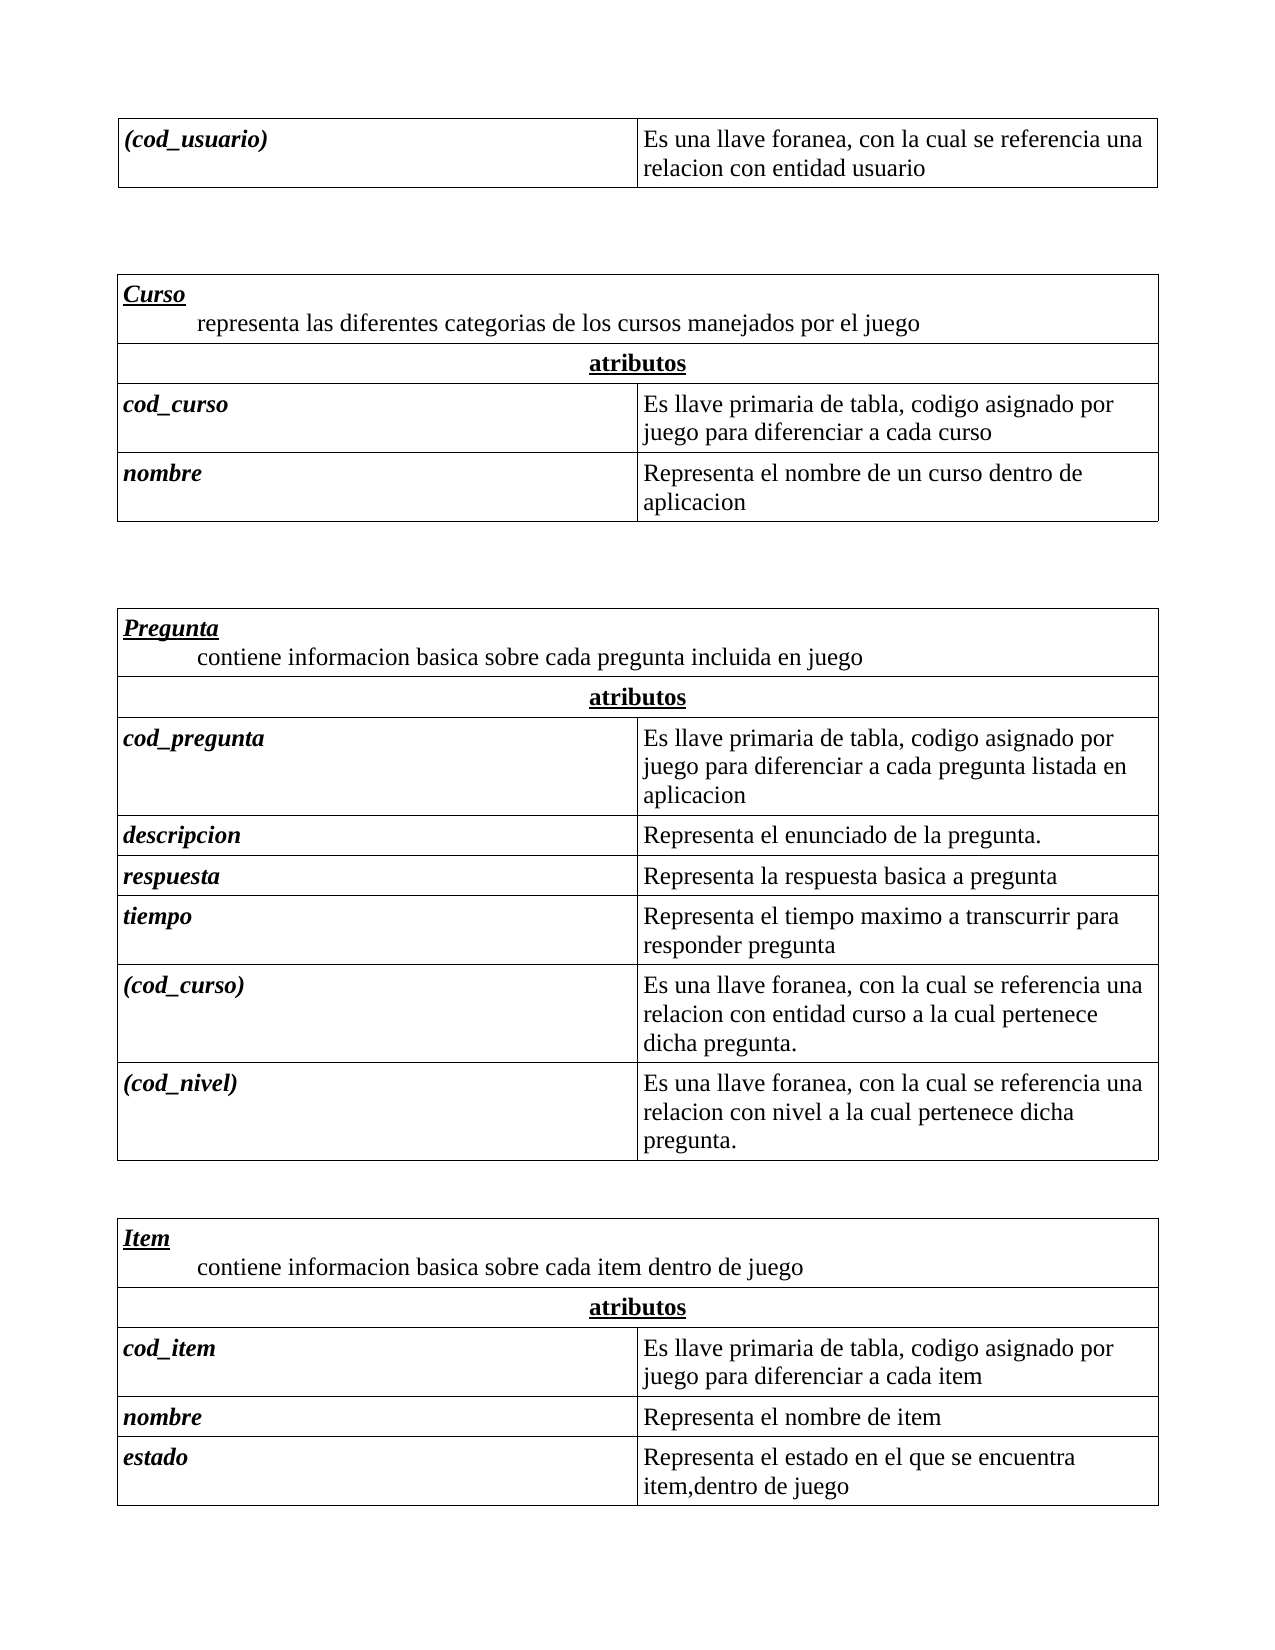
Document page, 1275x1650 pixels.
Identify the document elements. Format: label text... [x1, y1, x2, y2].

table_header Item contiene informacion basica sobre cada item dentro de juego [118, 1219, 1158, 1287]
table_cell Es una llave foranea, con la cual se referencia una relacion con entidad usuario [638, 119, 1157, 187]
table_cell cod_pregunta [118, 718, 637, 814]
table_cell nombre [118, 453, 637, 521]
table_cell Representa la respuesta basica a pregunta [638, 856, 1158, 895]
table_cell Es una llave foranea, con la cual se referencia una relacion con entidad curso a la cual pertenece dicha pregunta. [638, 965, 1158, 1062]
table_cell cod_item [118, 1328, 637, 1396]
table_header Pregunta contiene informacion basica sobre cada pregunta incluida en juego [118, 609, 1158, 676]
table_cell Es llave primaria de tabla, codigo asignado por juego para diferenciar a cada curso [638, 384, 1158, 452]
table_cell Es llave primaria de tabla, codigo asignado por juego para diferenciar a cada item [638, 1328, 1158, 1396]
table_cell respuesta [118, 856, 637, 895]
table_cell cod_curso [118, 384, 637, 452]
table_cell atributos [118, 1288, 1158, 1327]
table_cell descripcion [118, 816, 637, 855]
table_cell tiempo [118, 896, 637, 964]
table_cell estado [118, 1437, 637, 1505]
table_cell (cod_nivel) [118, 1063, 637, 1160]
table_cell Representa el nombre de item [638, 1397, 1158, 1436]
table_cell atributos [118, 344, 1158, 383]
table_cell Representa el enunciado de la pregunta. [638, 816, 1158, 855]
table_header Curso representa las diferentes categorias de los cursos manejados por el juego [118, 275, 1158, 343]
table_cell nombre [118, 1397, 637, 1436]
table_cell Representa el nombre de un curso dentro de aplicacion [638, 453, 1158, 521]
table_cell (cod_curso) [118, 965, 637, 1062]
table_cell Es llave primaria de tabla, codigo asignado por juego para diferenciar a cada pregunta listada en aplicacion [638, 718, 1158, 814]
table_cell Es una llave foranea, con la cual se referencia una relacion con nivel a la cual pertenece dicha pregunta. [638, 1063, 1158, 1160]
table_cell Representa el tiempo maximo a transcurrir para responder pregunta [638, 896, 1158, 964]
table_cell atributos [118, 677, 1158, 717]
table_cell (cod_usuario) [119, 119, 637, 187]
table_cell Representa el estado en el que se encuentra item,dentro de juego [638, 1437, 1158, 1505]
